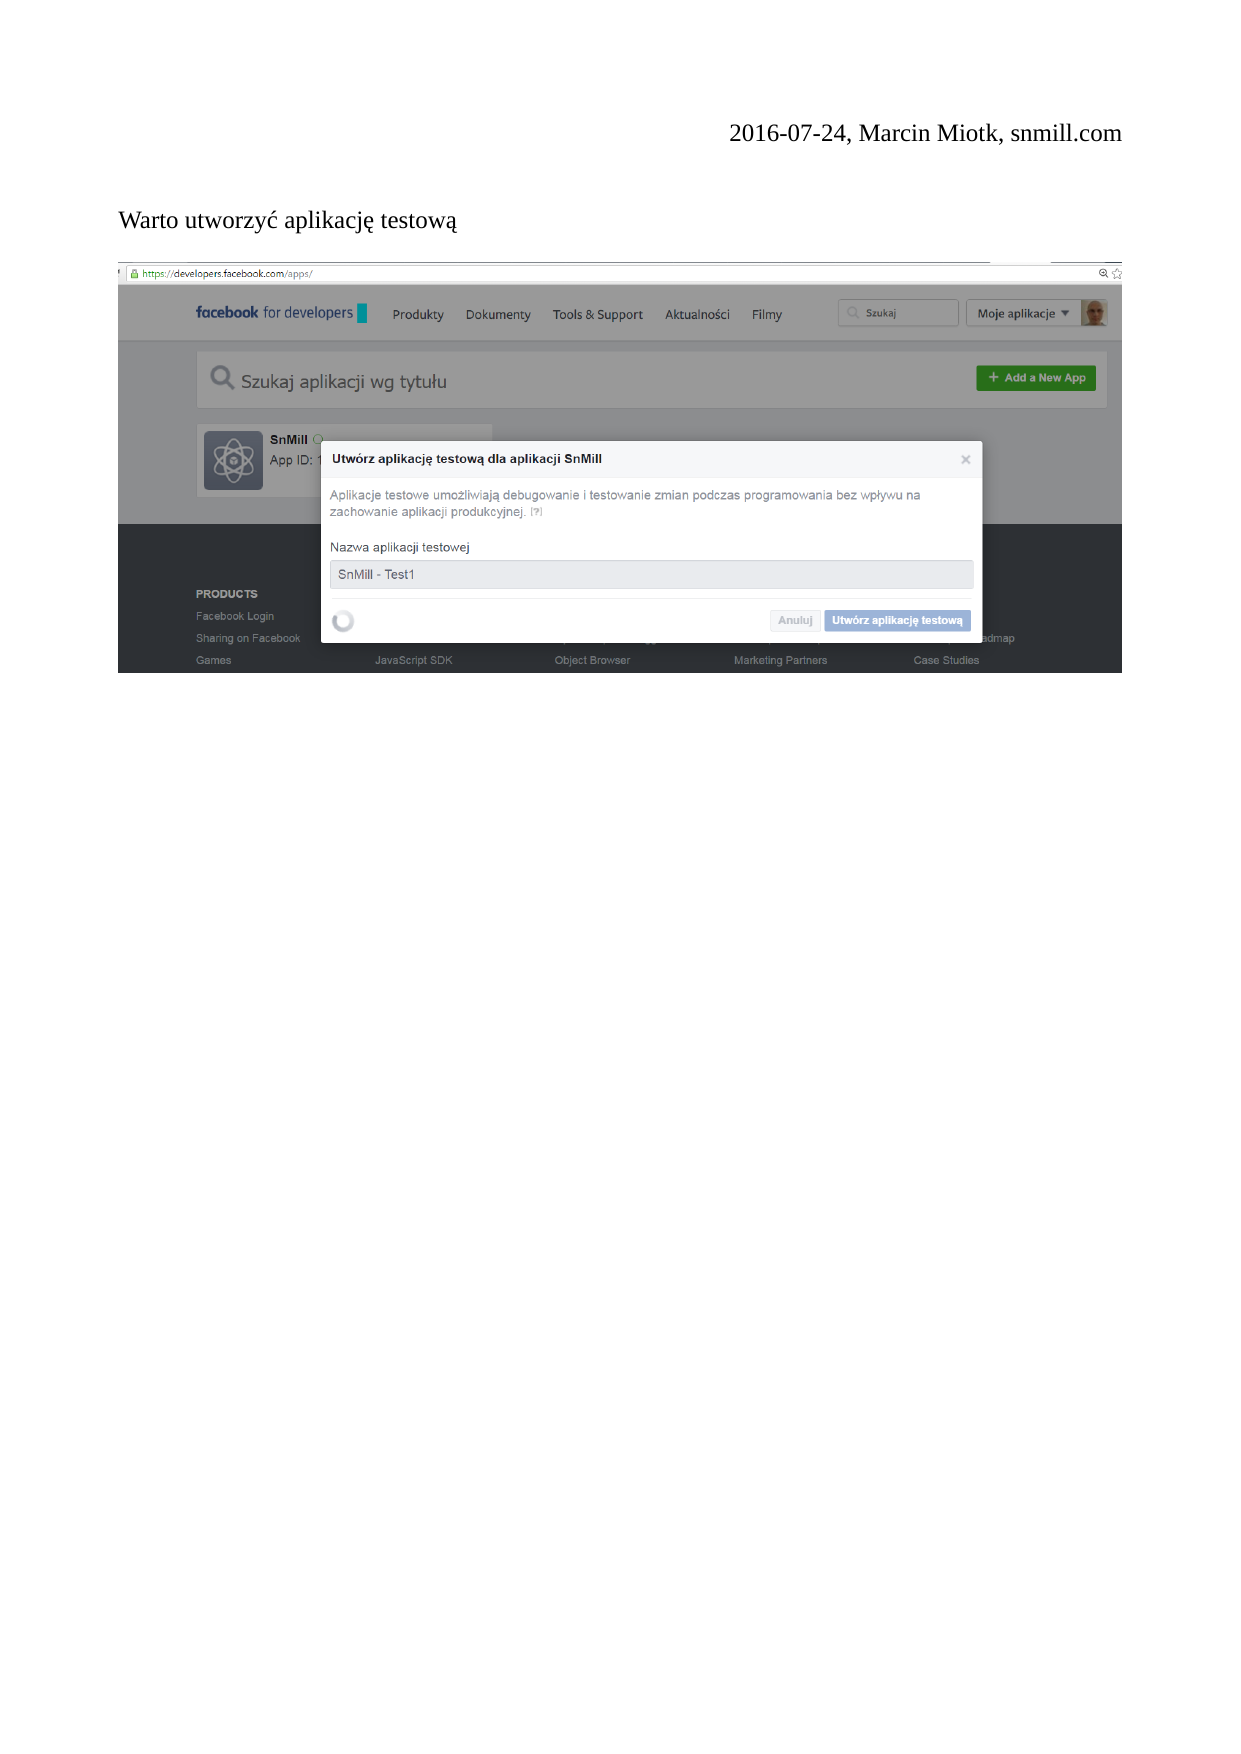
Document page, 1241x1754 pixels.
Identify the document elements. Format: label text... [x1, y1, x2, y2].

text Warto utworzyć aplikację testową [118, 205, 1122, 234]
picture [118, 262, 1122, 673]
